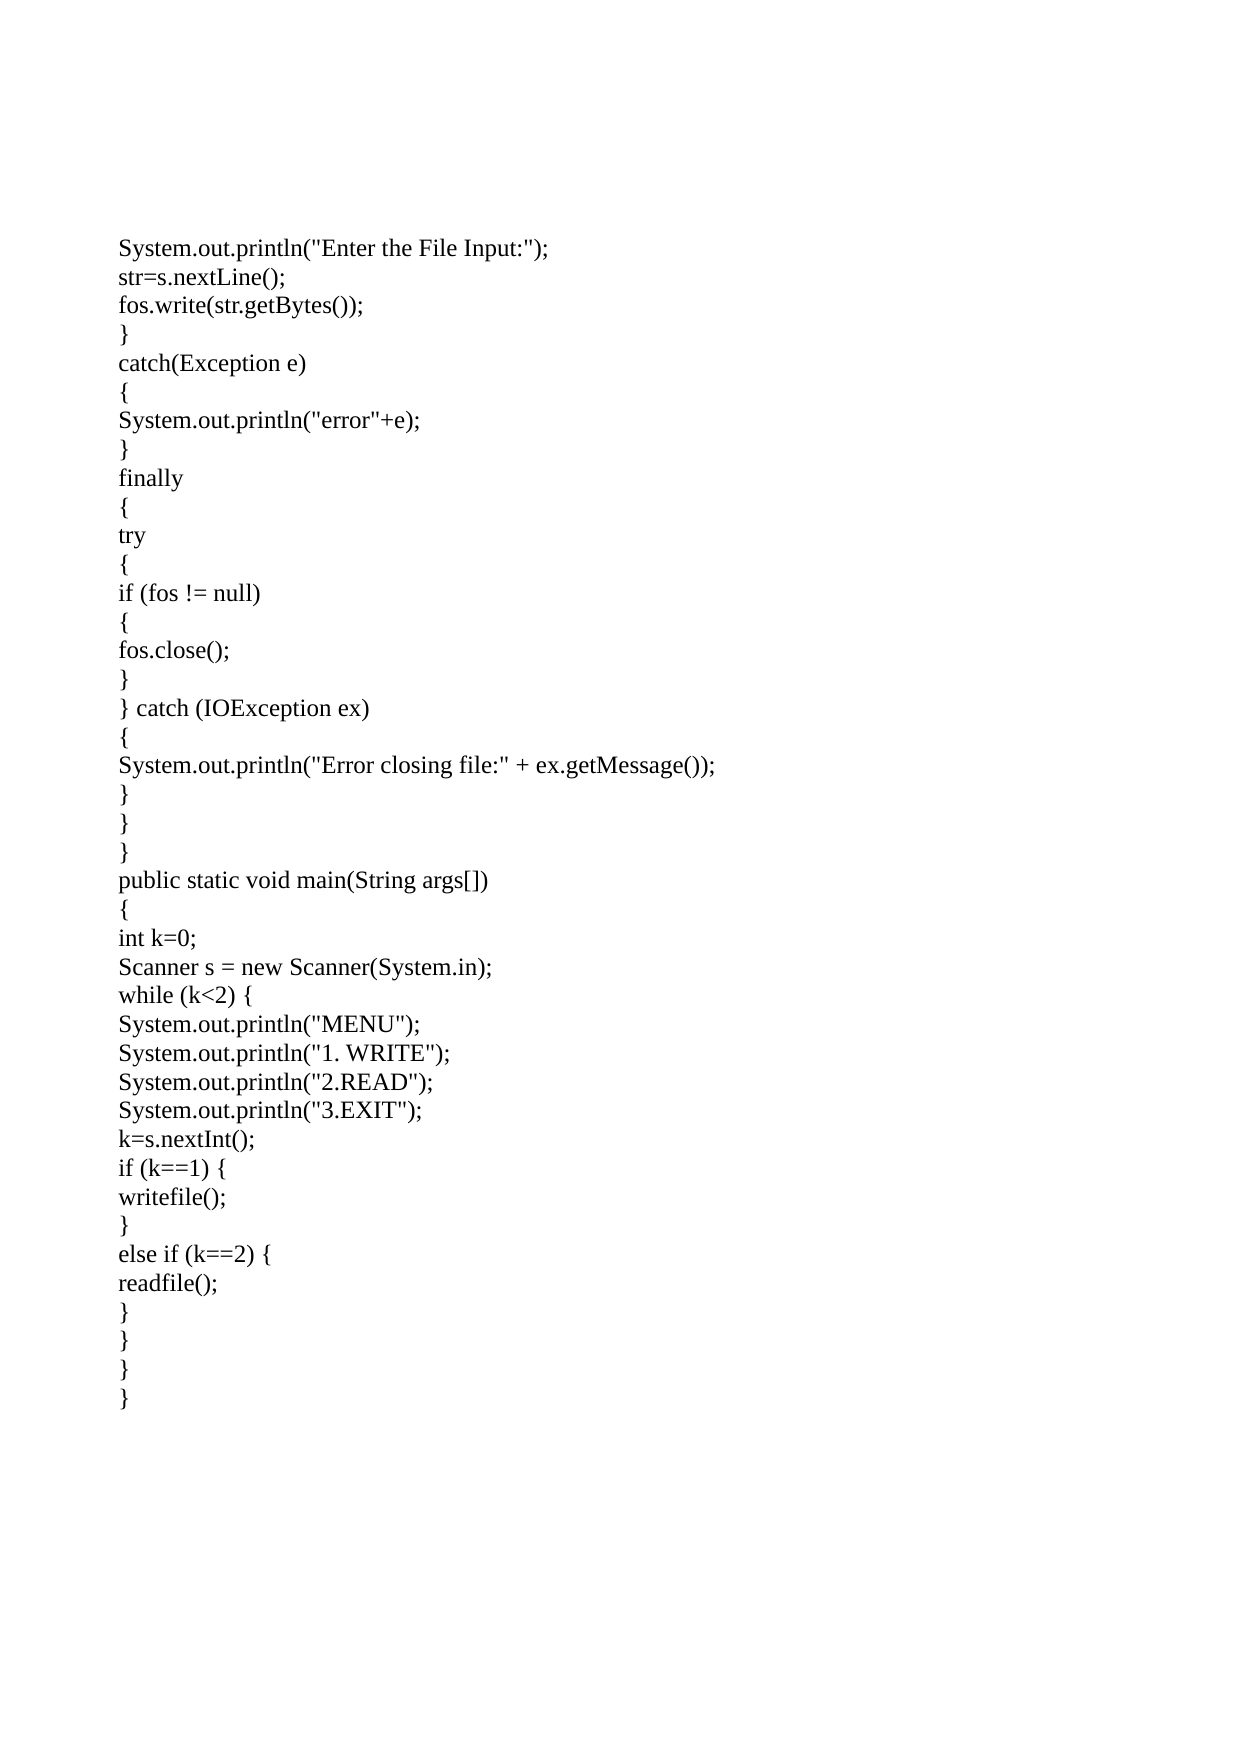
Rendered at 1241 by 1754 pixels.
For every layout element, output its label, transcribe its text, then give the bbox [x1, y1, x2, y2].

text System.out.println("Enter the File Input:"); [118, 233, 1122, 262]
text } [118, 1326, 1122, 1354]
text System.out.println("Error closing file:" + ex.getMessage()); [118, 751, 1122, 779]
text k=s.nextInt(); [118, 1124, 1122, 1153]
text } [118, 1211, 1122, 1239]
text } [118, 319, 1122, 348]
text { [118, 722, 1122, 751]
text } [118, 837, 1122, 866]
text finally [118, 463, 1122, 492]
text } [118, 1297, 1122, 1326]
text } [118, 434, 1122, 463]
text } [118, 779, 1122, 808]
text { [118, 377, 1122, 406]
text writefile(); [118, 1182, 1122, 1211]
text int k=0; [118, 923, 1122, 952]
text System.out.println("3.EXIT"); [118, 1096, 1122, 1124]
text { [118, 549, 1122, 578]
text } [118, 1354, 1122, 1383]
text { [118, 894, 1122, 923]
text System.out.println("2.READ"); [118, 1067, 1122, 1096]
text if (k==1) { [118, 1153, 1122, 1182]
text if (fos != null) [118, 578, 1122, 607]
text fos.close(); [118, 636, 1122, 664]
text System.out.println("MENU"); [118, 1009, 1122, 1038]
text } [118, 808, 1122, 837]
text System.out.println("error"+e); [118, 406, 1122, 434]
text { [118, 607, 1122, 636]
text } [118, 664, 1122, 693]
text fos.write(str.getBytes()); [118, 291, 1122, 319]
text else if (k==2) { [118, 1239, 1122, 1268]
text catch(Exception e) [118, 348, 1122, 377]
text readfile(); [118, 1268, 1122, 1297]
text public static void main(String args[]) [118, 866, 1122, 894]
text System.out.println("1. WRITE"); [118, 1038, 1122, 1067]
text } [118, 1383, 1122, 1412]
text } catch (IOException ex) [118, 693, 1122, 722]
text while (k<2) { [118, 981, 1122, 1009]
text try [118, 521, 1122, 549]
text str=s.nextLine(); [118, 262, 1122, 291]
text { [118, 492, 1122, 521]
text Scanner s = new Scanner(System.in); [118, 952, 1122, 981]
